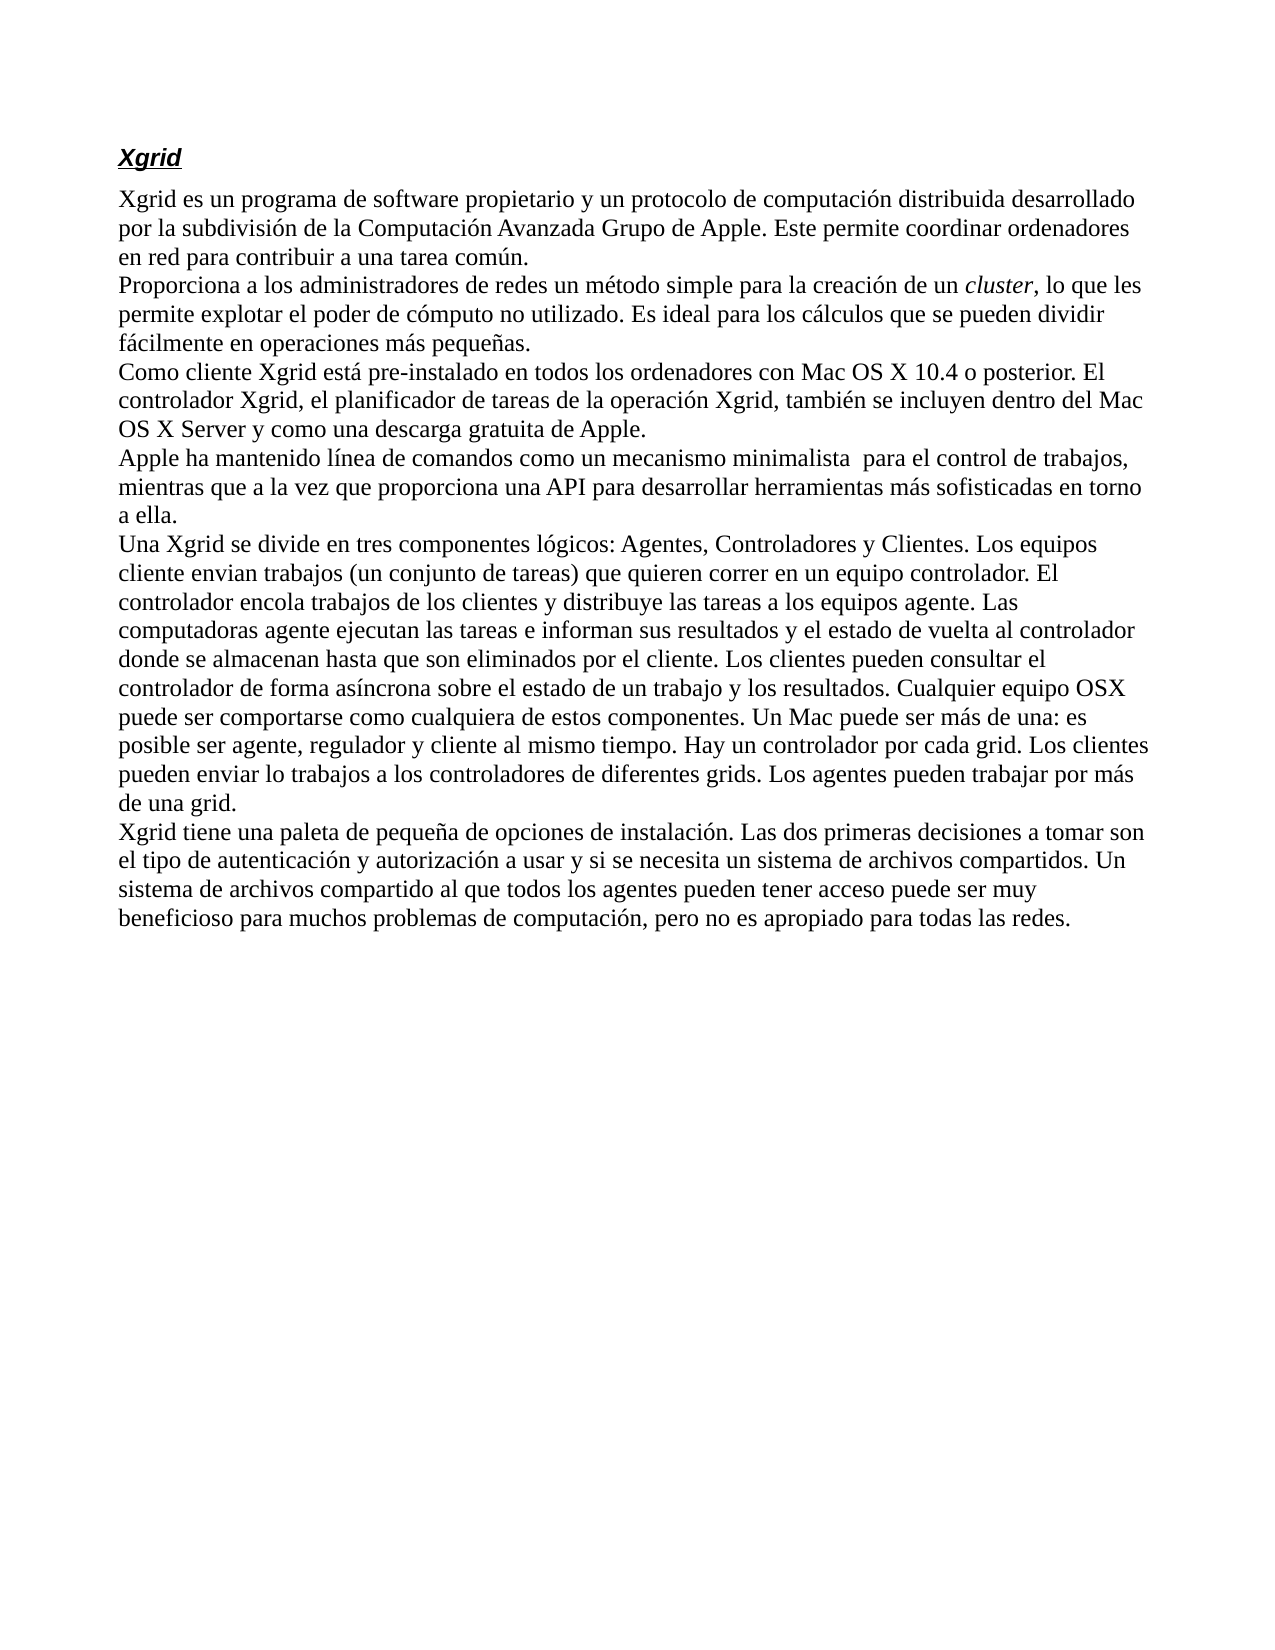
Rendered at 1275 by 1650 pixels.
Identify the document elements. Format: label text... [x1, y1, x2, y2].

text Apple ha mantenido línea de comandos como un mecanismo minimalista para el control de trabajos, mientras que a la vez que proporciona una API para desarrollar herramientas más sofisticadas en torno a ella. [118, 443, 1157, 529]
text Xgrid es un programa de software propietario y un protocolo de computación distribuida desarrollado por la subdivisión de la Computación Avanzada Grupo de Apple. Este permite coordinar ordenadores en red para contribuir a una tarea común. Proporciona a los administradores de redes un método simple para la creación de un cluster, lo que les permite explotar el poder de cómputo no utilizado. Es ideal para los cálculos que se pueden dividir fácilmente en operaciones más pequeñas. [118, 184, 1157, 357]
subtitle Xgrid [118, 143, 1157, 172]
text Xgrid tiene una paleta de pequeña de opciones de instalación. Las dos primeras decisiones a tomar son el tipo de autenticación y autorización a usar y si se necesita un sistema de archivos compartidos. Un sistema de archivos compartido al que todos los agentes pueden tener acceso puede ser muy beneficioso para muchos problemas de computación, pero no es apropiado para todas las redes. [118, 817, 1157, 932]
text Una Xgrid se divide en tres componentes lógicos: Agentes, Controladores y Clientes. Los equipos cliente envian trabajos (un conjunto de tareas) que quieren correr en un equipo controlador. El controlador encola trabajos de los clientes y distribuye las tareas a los equipos agente. Las computadoras agente ejecutan las tareas e informan sus resultados y el estado de vuelta al controlador donde se almacenan hasta que son eliminados por el cliente. Los clientes pueden consultar el controlador de forma asíncrona sobre el estado de un trabajo y los resultados. Cualquier equipo OSX puede ser comportarse como cualquiera de estos componentes. Un Mac puede ser más de una: es posible ser agente, regulador y cliente al mismo tiempo. Hay un controlador por cada grid. Los clientes pueden enviar lo trabajos a los controladores de diferentes grids. Los agentes pueden trabajar por más de una grid. [118, 529, 1157, 817]
text Como cliente Xgrid está pre-instalado en todos los ordenadores con Mac OS X 10.4 o posterior. El controlador Xgrid, el planificador de tareas de la operación Xgrid, también se incluyen dentro del Mac OS X Server y como una descarga gratuita de Apple. [118, 357, 1157, 443]
